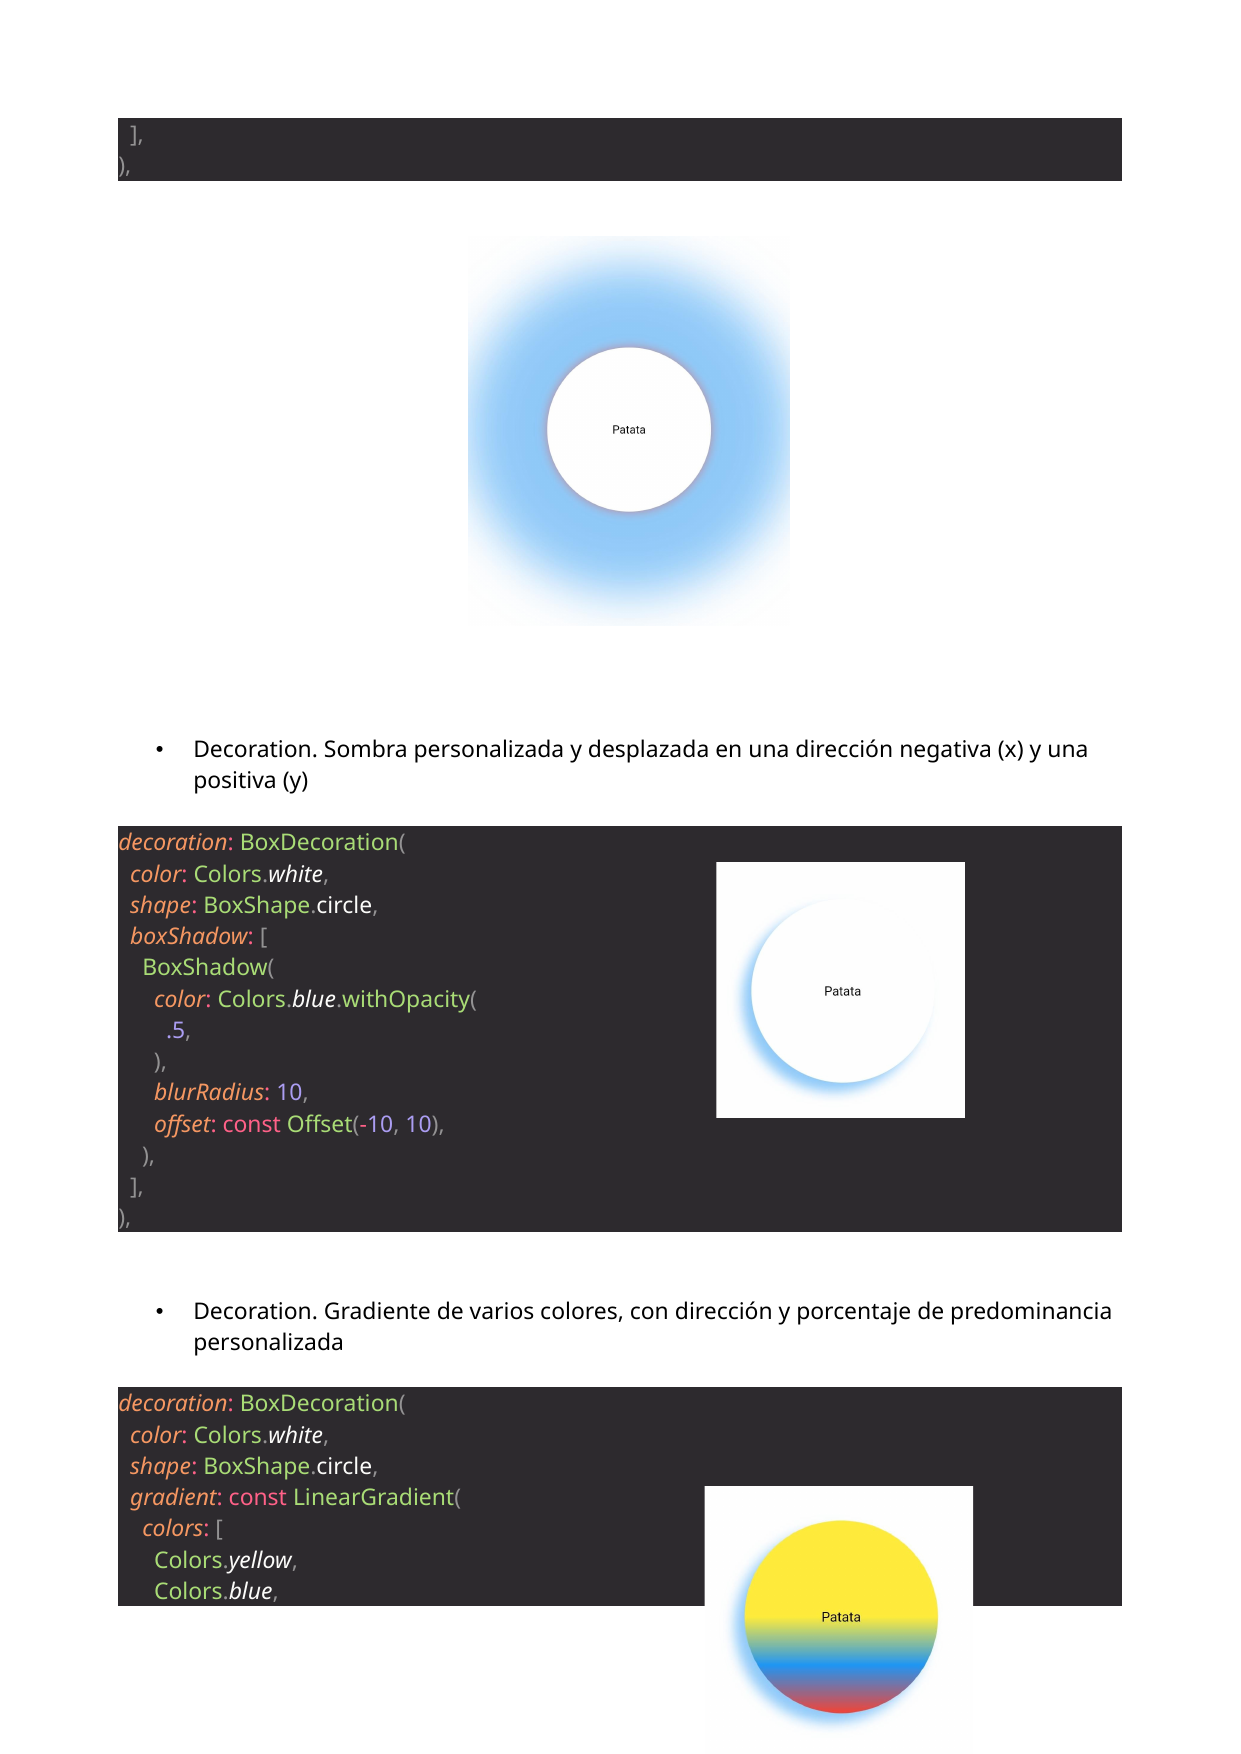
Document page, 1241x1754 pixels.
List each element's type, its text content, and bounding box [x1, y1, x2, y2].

picture [704, 1486, 974, 1754]
text decoration: BoxDecoration( color: Colors.white, shape: BoxShape.circle, gradient: const LinearGradient( colors: [ Colors.yellow, Colors.blue, [118, 1387, 1122, 1606]
picture [468, 236, 790, 626]
list Decoration. Sombra personalizada y desplazada en una dirección negativa (x) y una positiva (y) [156, 732, 1122, 795]
text decoration: BoxDecoration( color: Colors.white, shape: BoxShape.circle, boxShadow: [ BoxShadow( color: Colors.blue.withOpacity( .5, ), blurRadius: 10, offset: const Offset(-10, 10), ), ], ), [118, 826, 1122, 1232]
list Decoration. Gradiente de varios colores, con dirección y porcentaje de predominancia personalizada [156, 1295, 1122, 1357]
picture [716, 862, 965, 1118]
text ], ), [118, 118, 1122, 181]
